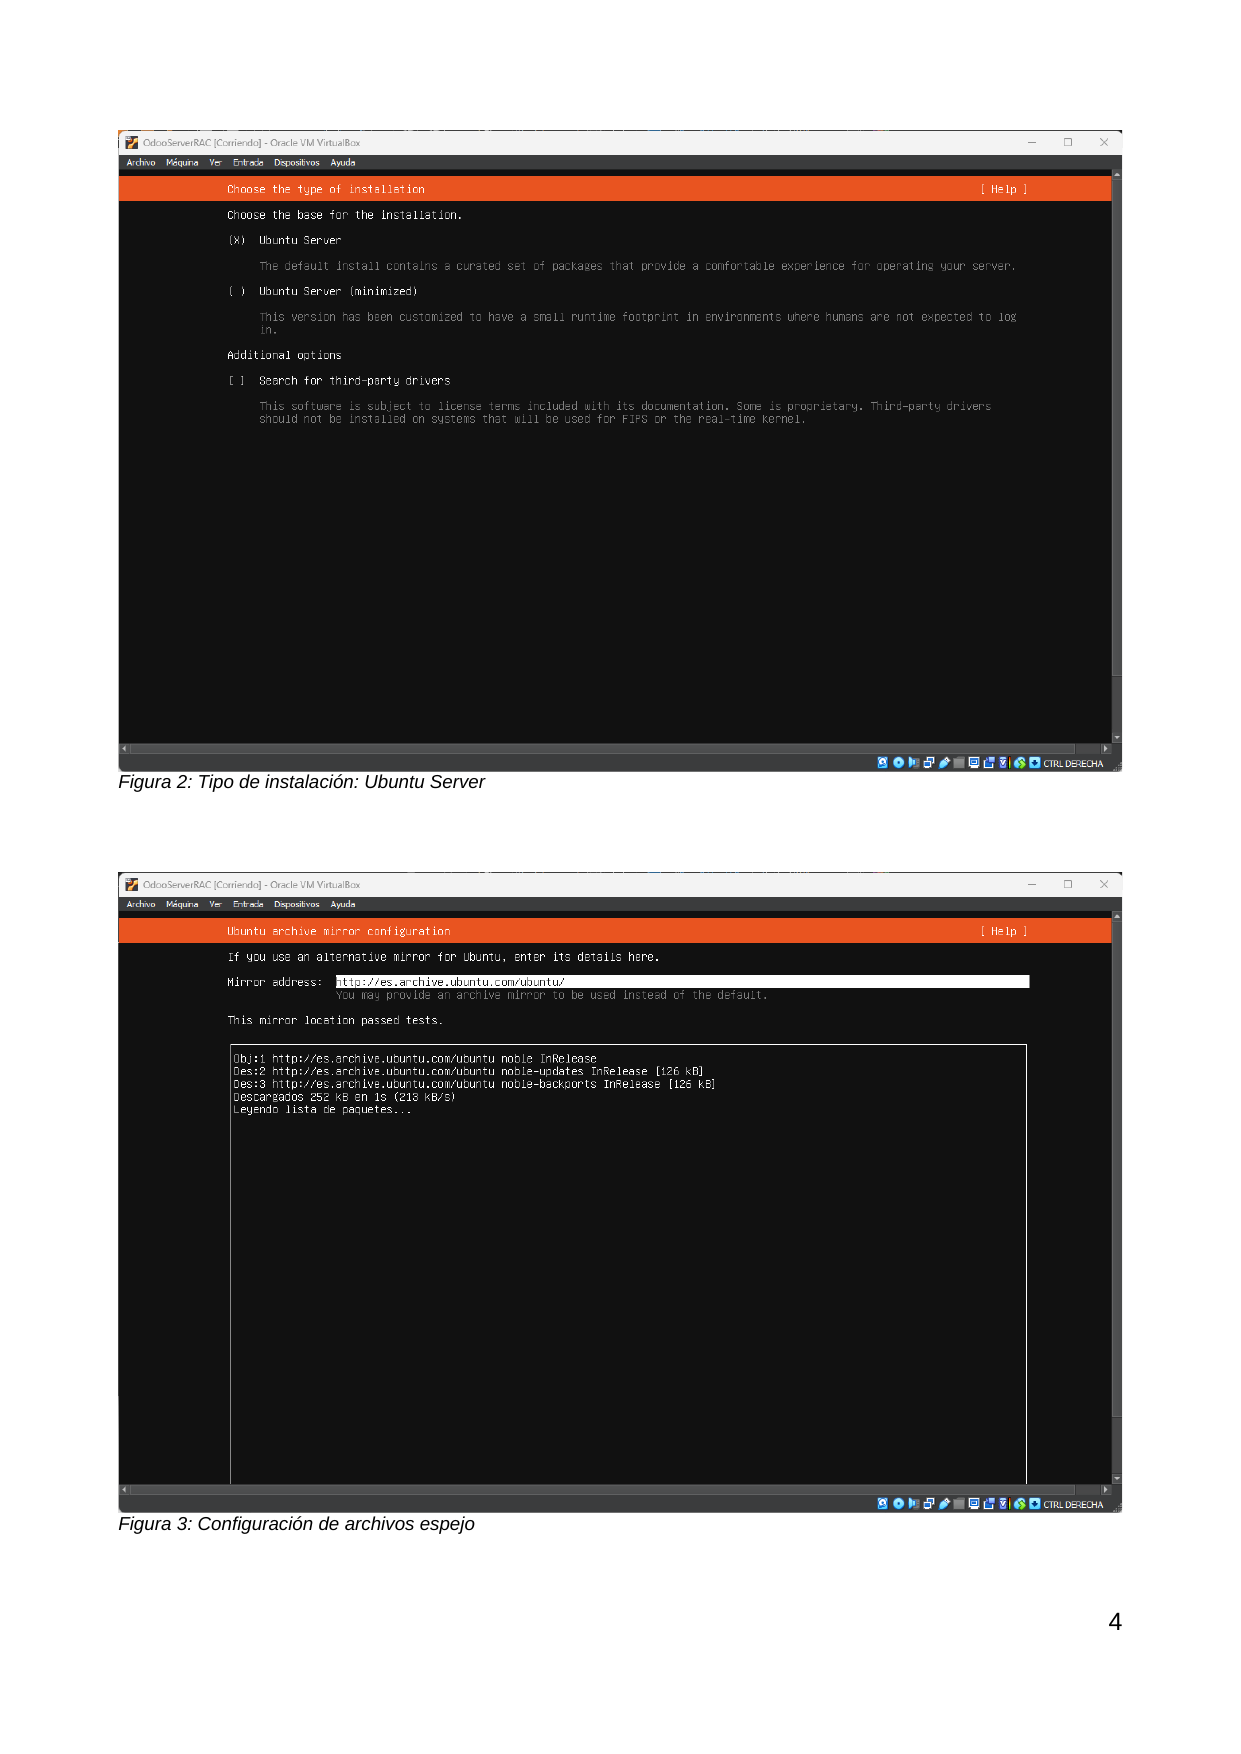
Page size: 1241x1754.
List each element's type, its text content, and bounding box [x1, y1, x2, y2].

text Figura 3: Configuración de archivos espejo [118, 1513, 1122, 1534]
picture [118, 872, 1123, 1513]
text Figura 2: Tipo de instalación: Ubuntu Server [118, 772, 1122, 793]
picture [118, 130, 1123, 772]
